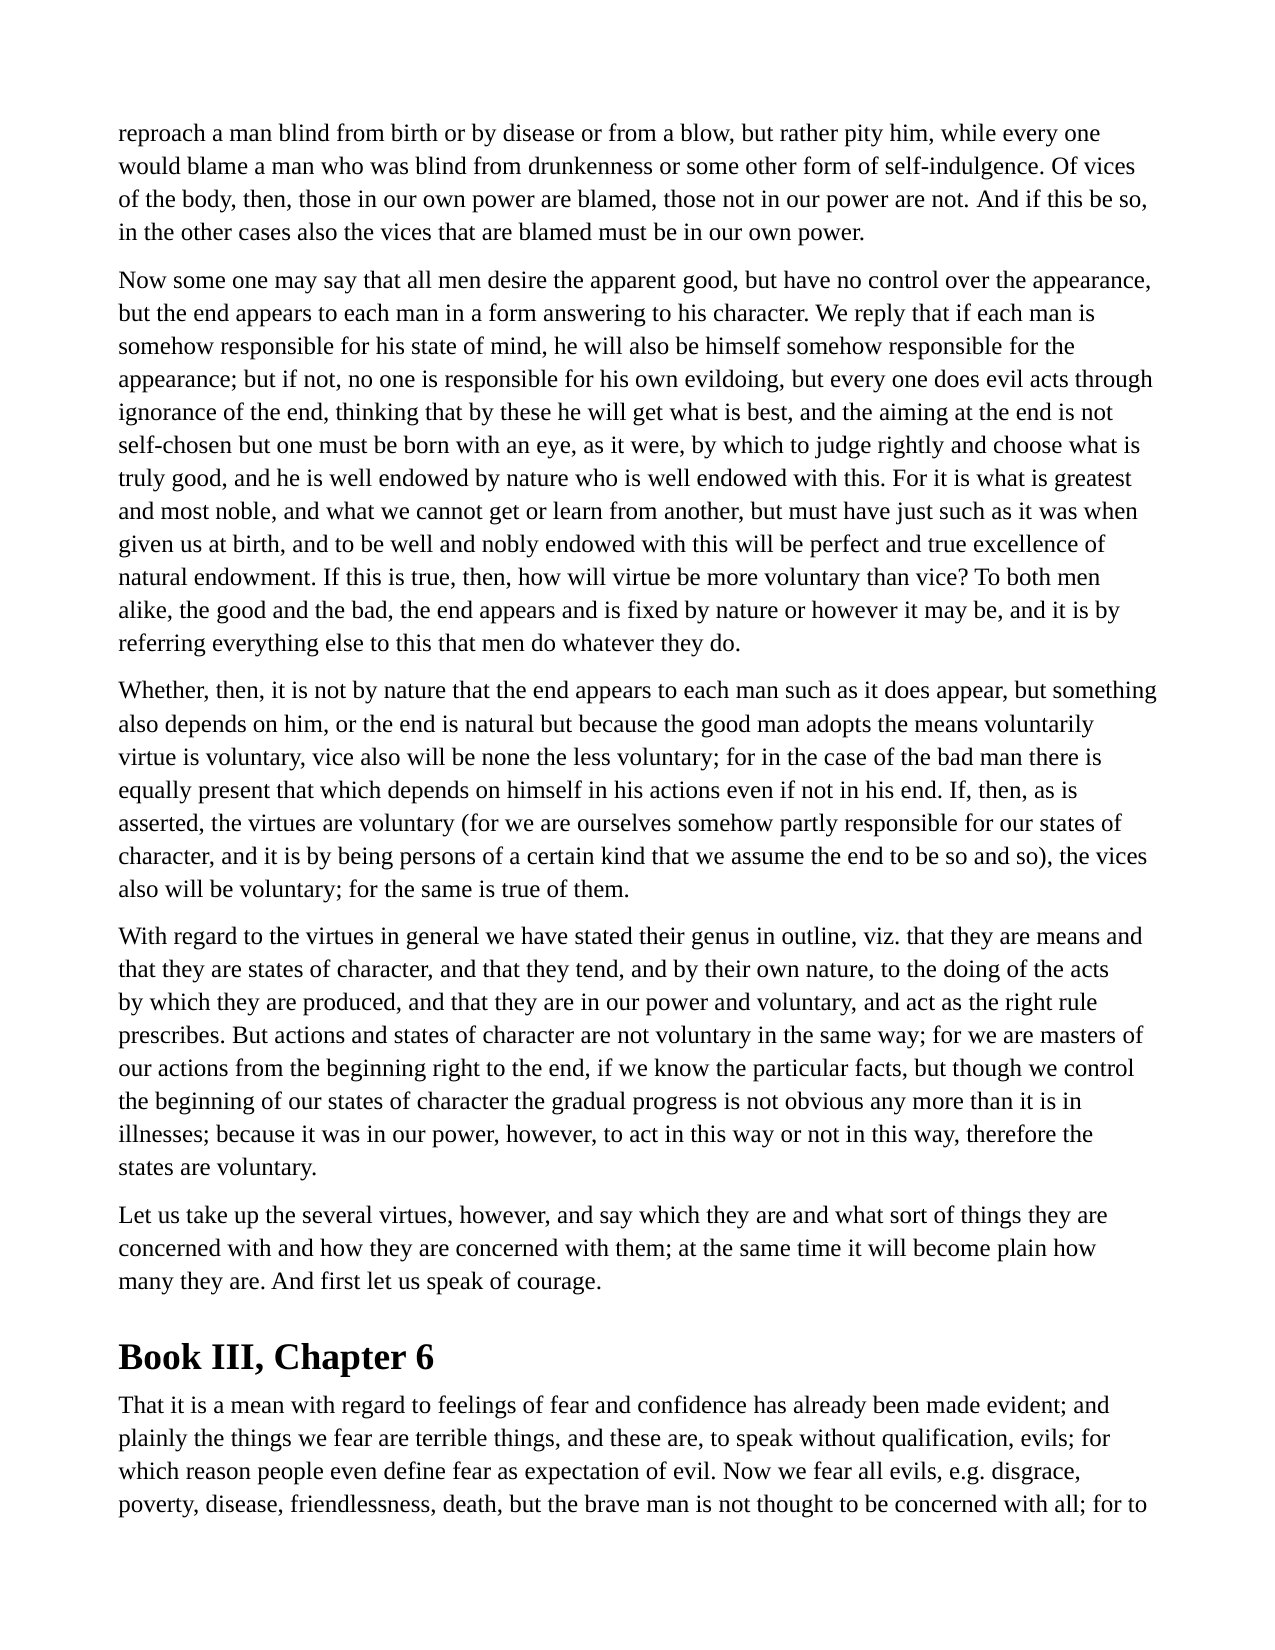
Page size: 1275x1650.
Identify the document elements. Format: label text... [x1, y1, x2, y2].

text Now some one may say that all men desire the apparent good, but have no control over the appearance, but the end appears to each man in a form answering to his character. We reply that if each man is somehow responsible for his state of mind, he will also be himself somehow responsible for the appearance; but if not, no one is responsible for his own evildoing, but every one does evil acts through ignorance of the end, thinking that by these he will get what is best, and the aiming at the end is not self-chosen but one must be born with an eye, as it were, by which to judge rightly and choose what is truly good, and he is well endowed by nature who is well endowed with this. For it is what is greatest and most noble, and what we cannot get or learn from another, but must have just such as it was when given us at birth, and to be well and nobly endowed with this will be perfect and true excellence of natural endowment. If this is true, then, how will virtue be more voluntary than vice? To both men alike, the good and the bad, the end appears and is fixed by nature or however it may be, and it is by referring everything else to this that men do whatever they do. [118, 265, 1157, 657]
text Whether, then, it is not by nature that the end appears to each man such as it does appear, but something also depends on him, or the end is natural but because the good man adopts the means voluntarily virtue is voluntary, vice also will be none the less voluntary; for in the case of the bad man there is equally present that which depends on himself in his actions even if not in his end. If, then, as is asserted, the virtues are voluntary (for we are ourselves somehow partly responsible for our states of character, and it is by being persons of a certain kind that we assume the end to be so and so), the vices also will be voluntary; for the same is true of them. [118, 676, 1157, 902]
text Let us take up the several virtues, however, and say which they are and what sort of things they are concerned with and how they are concerned with them; at the same time it will become plain how many they are. And first let us speak of courage. [118, 1200, 1157, 1295]
text That it is a mean with regard to feelings of fear and confidence has already been made evident; and plainly the things we fear are terrible things, and these are, to speak without qualification, evils; for which reason people even define fear as expectation of evil. Now we fear all evils, e.g. disgrace, poverty, disease, friendlessness, death, but the brave man is not thought to be concerned with all; for to [118, 1390, 1157, 1518]
text With regard to the virtues in general we have stated their genus in outline, viz. that they are means and that they are states of character, and that they tend, and by their own nature, to the doing of the acts by which they are produced, and that they are in our power and voluntary, and act as the right rule prescribes. But actions and states of character are not voluntary in the same way; for we are masters of our actions from the beginning right to the end, if we know the particular facts, but though we control the beginning of our states of character the gradual progress is not obvious any more than it is in illnesses; because it was in our power, however, to act in this way or not in this way, therefore the states are voluntary. [118, 921, 1157, 1181]
text reproach a man blind from birth or by disease or from a blow, but rather pity him, while every one would blame a man who was blind from drunkenness or some other form of self-indulgence. Of vices of the body, then, those in our own power are blamed, those not in our power are not. And if this be so, in the other cases also the vices that are blamed must be in our own power. [118, 118, 1157, 246]
subtitle Book III, Chapter 6 [118, 1334, 1157, 1378]
